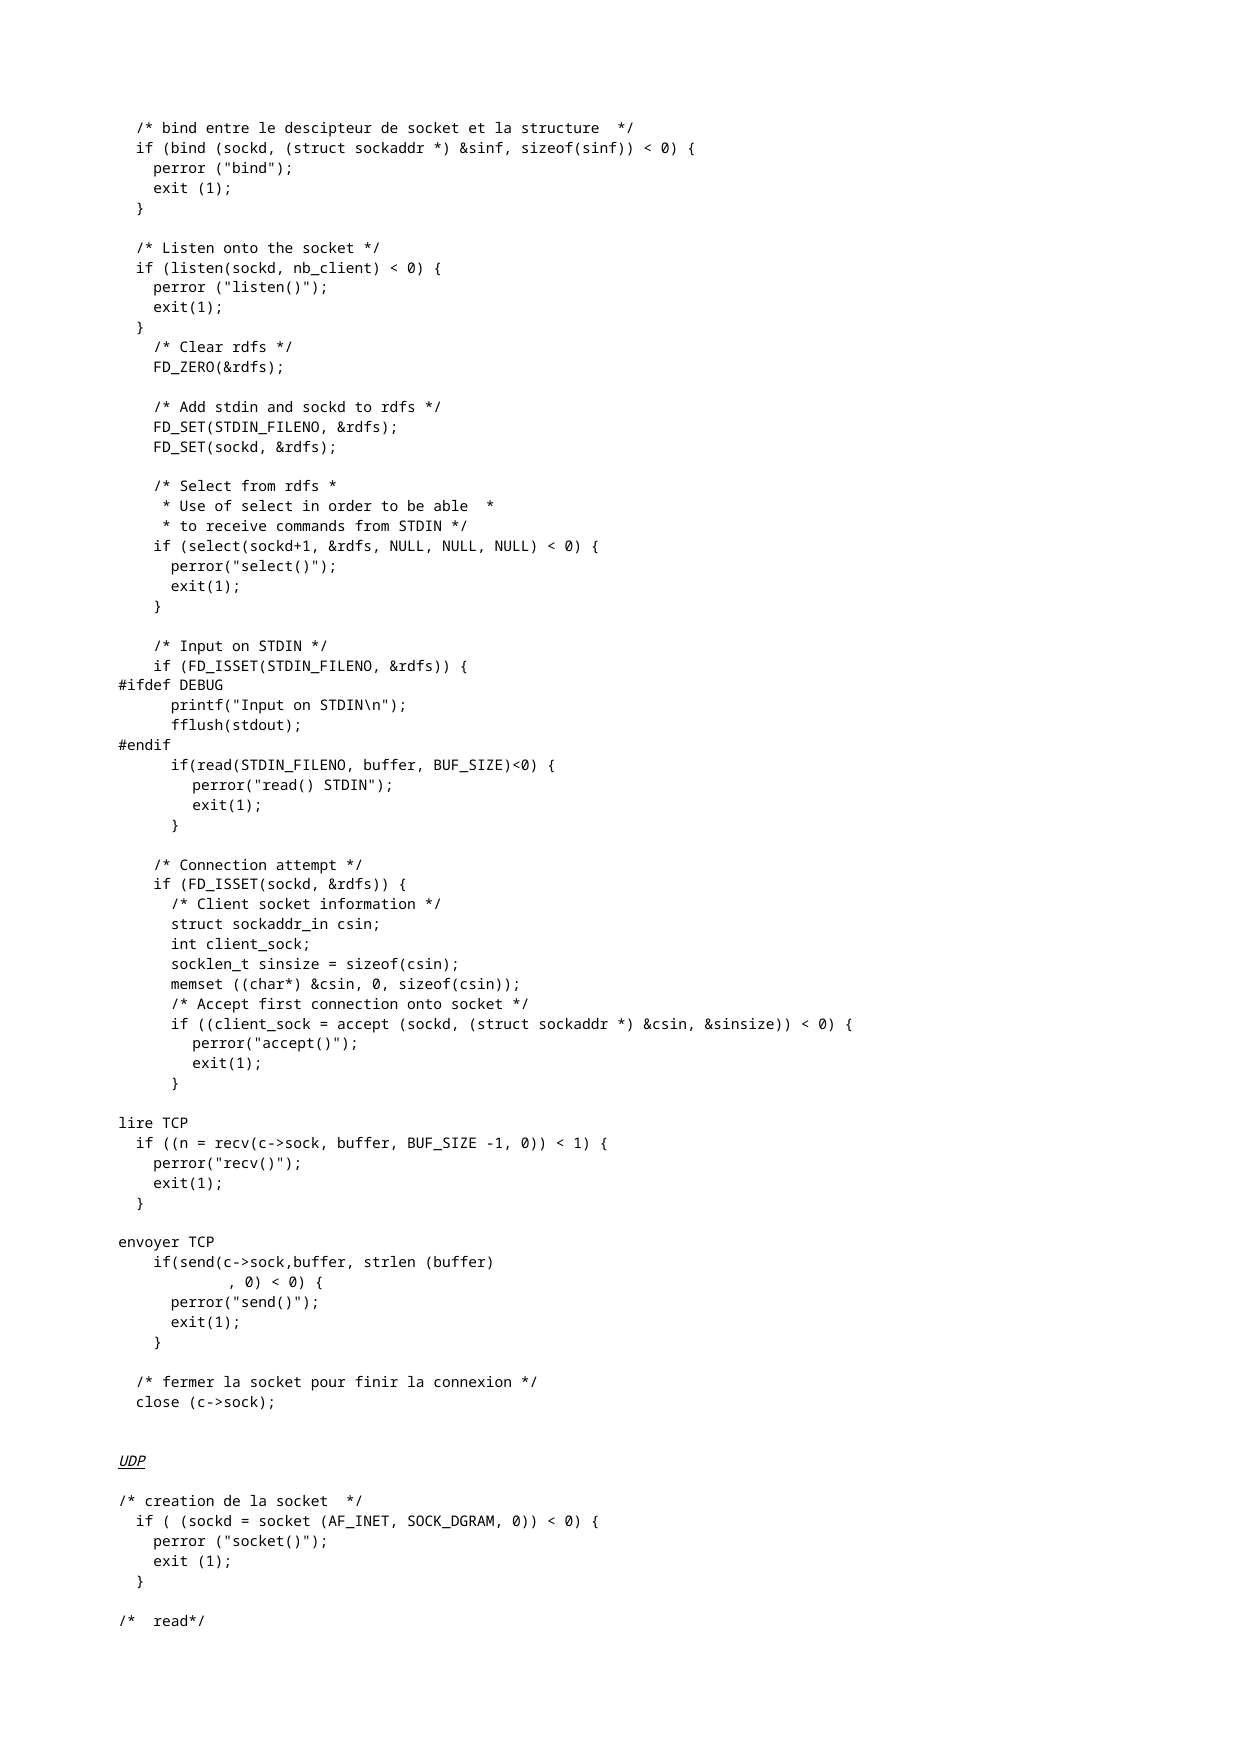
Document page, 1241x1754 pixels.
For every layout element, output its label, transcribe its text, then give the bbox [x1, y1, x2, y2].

text } [118, 1332, 1122, 1352]
text if (FD_ISSET(sockd, &rdfs)) { [118, 874, 1122, 894]
text exit (1); [118, 1551, 1122, 1571]
text close (c->sock); [118, 1391, 1122, 1411]
text perror ("bind"); [118, 158, 1122, 178]
text /* Listen onto the socket */ [118, 237, 1122, 257]
text /* fermer la socket pour finir la connexion */ [118, 1372, 1122, 1391]
text if(read(STDIN_FILENO, buffer, BUF_SIZE)<0) { [118, 755, 1122, 775]
text envoyer TCP [118, 1232, 1122, 1252]
text if ((client_sock = accept (sockd, (struct sockaddr *) &csin, &sinsize)) < 0) { [118, 1013, 1122, 1033]
text perror("read() STDIN"); [118, 775, 1122, 794]
text /* bind entre le descipteur de socket et la structure */ [118, 118, 1122, 138]
text perror ("listen()"); [118, 277, 1122, 297]
text } [118, 596, 1122, 616]
text perror("send()"); [118, 1292, 1122, 1312]
text FD_ZERO(&rdfs); [118, 357, 1122, 377]
text /* Accept first connection onto socket */ [118, 993, 1122, 1013]
text memset ((char*) &csin, 0, sizeof(csin)); [118, 974, 1122, 993]
text if (bind (sockd, (struct sockaddr *) &sinf, sizeof(sinf)) < 0) { [118, 138, 1122, 158]
text /* Select from rdfs * [118, 476, 1122, 496]
text exit(1); [118, 1312, 1122, 1332]
text int client_sock; [118, 934, 1122, 954]
text /* Client socket information */ [118, 894, 1122, 914]
text /* read*/ [118, 1610, 1122, 1630]
text } [118, 1192, 1122, 1212]
text } [118, 1571, 1122, 1590]
text lire TCP [118, 1113, 1122, 1133]
text exit (1); [118, 178, 1122, 198]
text FD_SET(STDIN_FILENO, &rdfs); [118, 417, 1122, 436]
text socklen_t sinsize = sizeof(csin); [118, 954, 1122, 974]
text if ((n = recv(c->sock, buffer, BUF_SIZE -1, 0)) < 1) { [118, 1133, 1122, 1153]
text * Use of select in order to be able * [118, 496, 1122, 516]
text perror("select()"); [118, 556, 1122, 576]
text exit(1); [118, 794, 1122, 814]
text if(send(c->sock,buffer, strlen (buffer) [118, 1252, 1122, 1272]
text exit(1); [118, 297, 1122, 317]
text if (select(sockd+1, &rdfs, NULL, NULL, NULL) < 0) { [118, 536, 1122, 556]
text perror("accept()"); [118, 1033, 1122, 1053]
text struct sockaddr_in csin; [118, 914, 1122, 934]
text perror ("socket()"); [118, 1531, 1122, 1551]
text if (FD_ISSET(STDIN_FILENO, &rdfs)) { [118, 655, 1122, 675]
text , 0) < 0) { [118, 1272, 1122, 1292]
text /* Clear rdfs */ [118, 337, 1122, 357]
text } [118, 317, 1122, 337]
text exit(1); [118, 576, 1122, 596]
text exit(1); [118, 1053, 1122, 1073]
text /* Input on STDIN */ [118, 635, 1122, 655]
text #endif [118, 735, 1122, 755]
text } [118, 1073, 1122, 1093]
text perror("recv()"); [118, 1153, 1122, 1173]
text } [118, 814, 1122, 834]
text /* Add stdin and sockd to rdfs */ [118, 397, 1122, 417]
text /* creation de la socket */ [118, 1491, 1122, 1511]
text fflush(stdout); [118, 715, 1122, 735]
text exit(1); [118, 1173, 1122, 1192]
text } [118, 198, 1122, 218]
text /* Connection attempt */ [118, 854, 1122, 874]
text UDP [118, 1451, 1122, 1471]
text #ifdef DEBUG [118, 675, 1122, 695]
text if ( (sockd = socket (AF_INET, SOCK_DGRAM, 0)) < 0) { [118, 1511, 1122, 1531]
text printf("Input on STDIN\n"); [118, 695, 1122, 715]
text if (listen(sockd, nb_client) < 0) { [118, 257, 1122, 277]
text * to receive commands from STDIN */ [118, 516, 1122, 536]
text FD_SET(sockd, &rdfs); [118, 436, 1122, 456]
